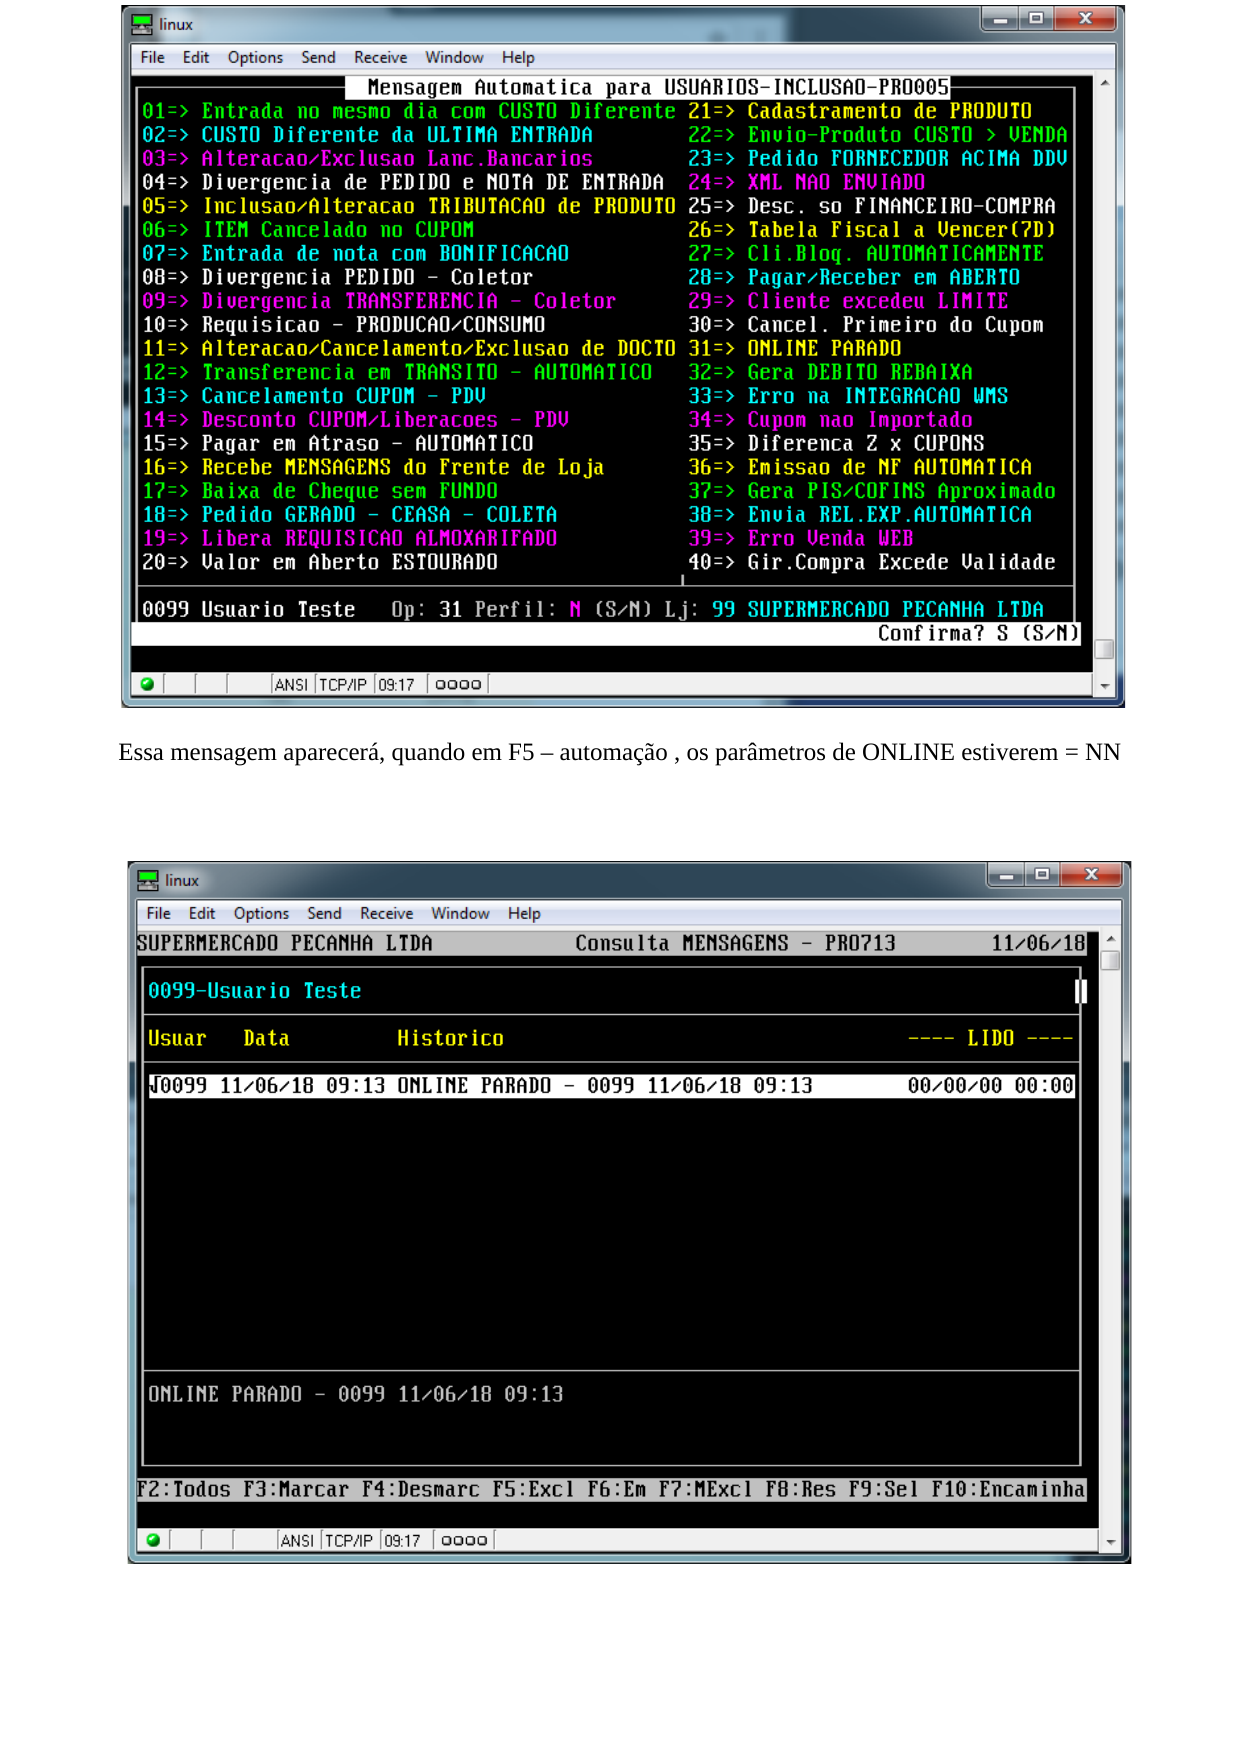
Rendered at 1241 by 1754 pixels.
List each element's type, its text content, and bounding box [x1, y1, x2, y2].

picture [127, 861, 1132, 1564]
text Essa mensagem aparecerá, quando em F5 – automação , os parâmetros de ONLINE estiverem = NN [118, 118, 1122, 765]
picture [121, 5, 1126, 708]
